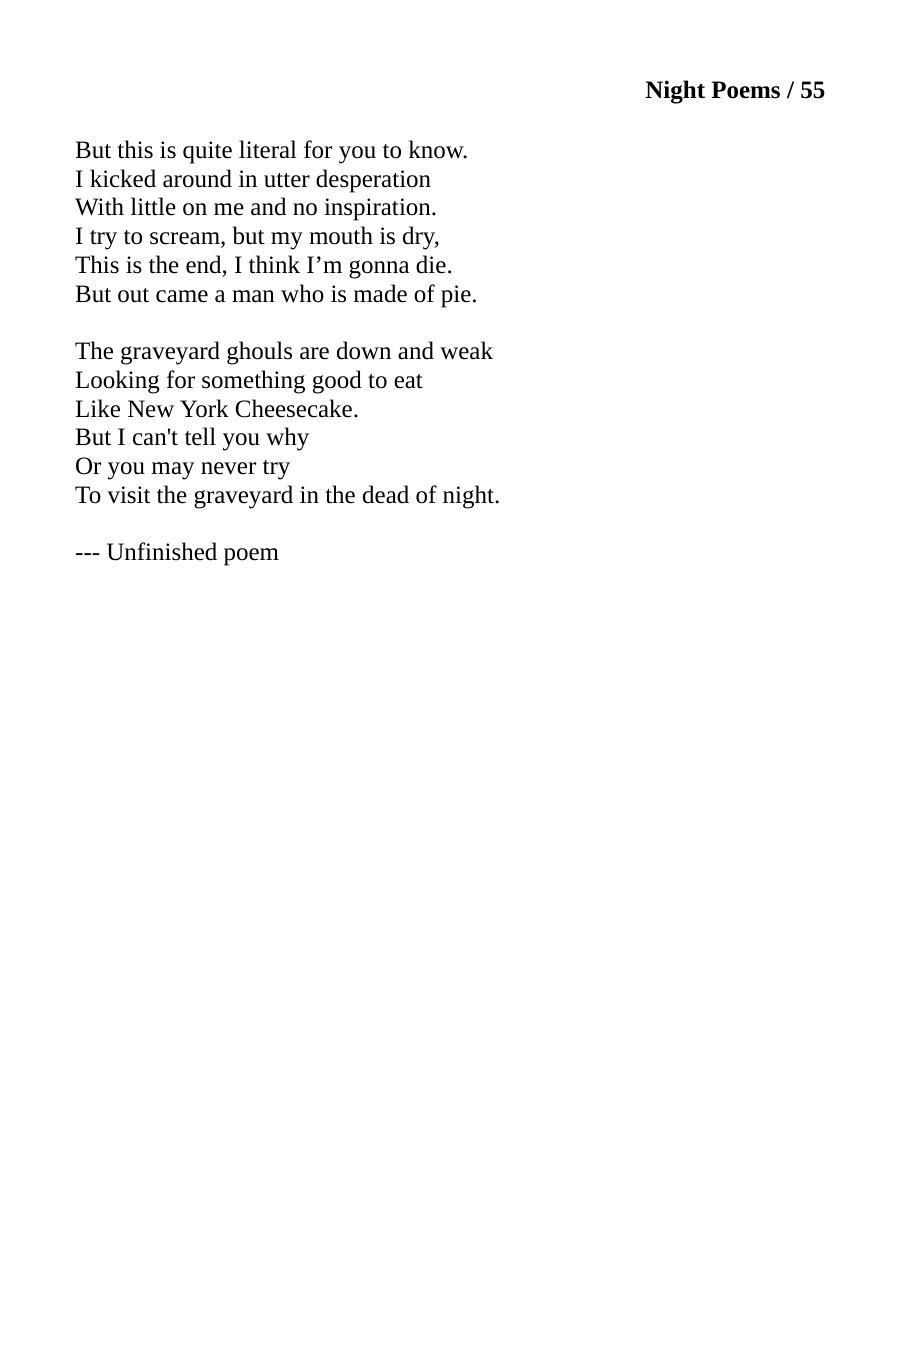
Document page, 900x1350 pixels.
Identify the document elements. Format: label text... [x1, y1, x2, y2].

text Looking for something good to eat [75, 365, 825, 394]
text To visit the graveyard in the dead of night. [75, 480, 825, 509]
text Or you may never try [75, 451, 825, 480]
text This is the end, I think I’m gonna die. [75, 250, 825, 279]
text But I can't tell you why [75, 422, 825, 451]
text --- Unfinished poem [75, 537, 825, 566]
text I kicked around in utter desperation [75, 164, 825, 192]
text Like New York Cheesecake. [75, 394, 825, 422]
text With little on me and no inspiration. [75, 192, 825, 221]
text The graveyard ghouls are down and weak [75, 336, 825, 365]
text But out came a man who is made of pie. [75, 279, 825, 307]
text But this is quite literal for you to know. [75, 135, 825, 164]
text I try to scream, but my mouth is dry, [75, 221, 825, 250]
